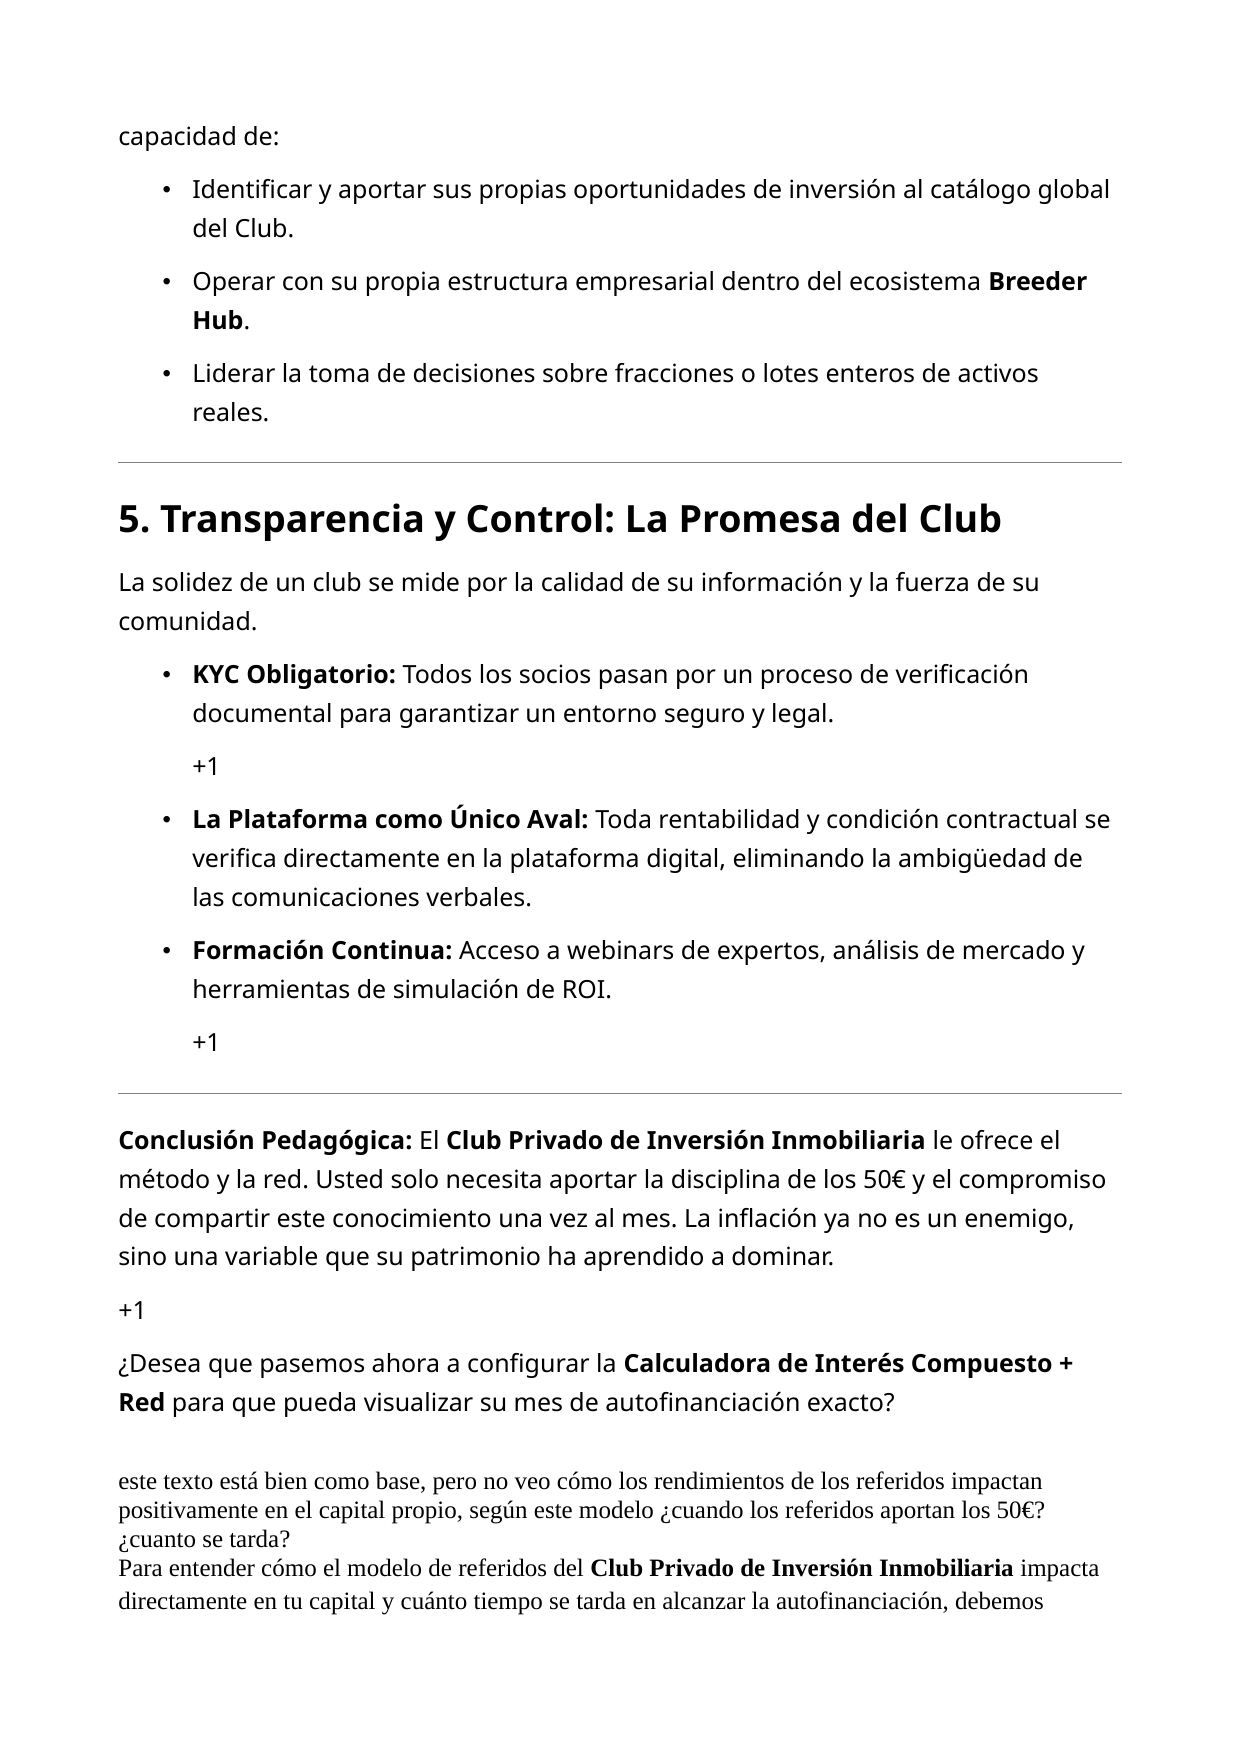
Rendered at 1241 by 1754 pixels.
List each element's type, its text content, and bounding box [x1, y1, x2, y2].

table_cell Para entender cómo el modelo de referidos del Club Privado de Inversión Inmobiliaria impacta directamente en tu capital y cuánto tiempo se tarda en alcanzar la autofinanciación, debemos [118, 1553, 1122, 1614]
table_cell este texto está bien como base, pero no veo cómo los rendimientos de los referidos impactan positivamente en el capital propio, según este modelo ¿cuando los referidos aportan los 50€? ¿cuanto se tarda? [118, 1466, 1122, 1553]
table_cell capacidad de: Identificar y aportar sus propias oportunidades de inversión al catálogo global del Club. Operar con su propia estructura empresarial dentro del ecosistema Breeder Hub. Liderar la toma de decisiones sobre fracciones o lotes enteros de activos reales. [118, 118, 1122, 462]
table_cell Conclusión Pedagógica: El Club Privado de Inversión Inmobiliaria le ofrece el método y la red. Usted solo necesita aportar la disciplina de los 50€ y el compromiso de compartir este conocimiento una vez al mes. La inflación ya no es un enemigo, sino una variable que su patrimonio ha aprendido a dominar. +1 ¿Desea que pasemos ahora a configurar la Calculadora de Interés Compuesto + Red para que pueda visualizar su mes de autofinanciación exacto? [118, 1094, 1122, 1466]
table_cell 5. Transparencia y Control: La Promesa del Club La solidez de un club se mide por la calidad de su información y la fuerza de su comunidad. KYC Obligatorio: Todos los socios pasan por un proceso de verificación documental para garantizar un entorno seguro y legal. +1 La Plataforma como Único Aval: Toda rentabilidad y condición contractual se verifica directamente en la plataforma digital, eliminando la ambigüedad de las comunicaciones verbales. Formación Continua: Acceso a webinars de expertos, análisis de mercado y herramientas de simulación de ROI. +1 [118, 463, 1122, 1093]
